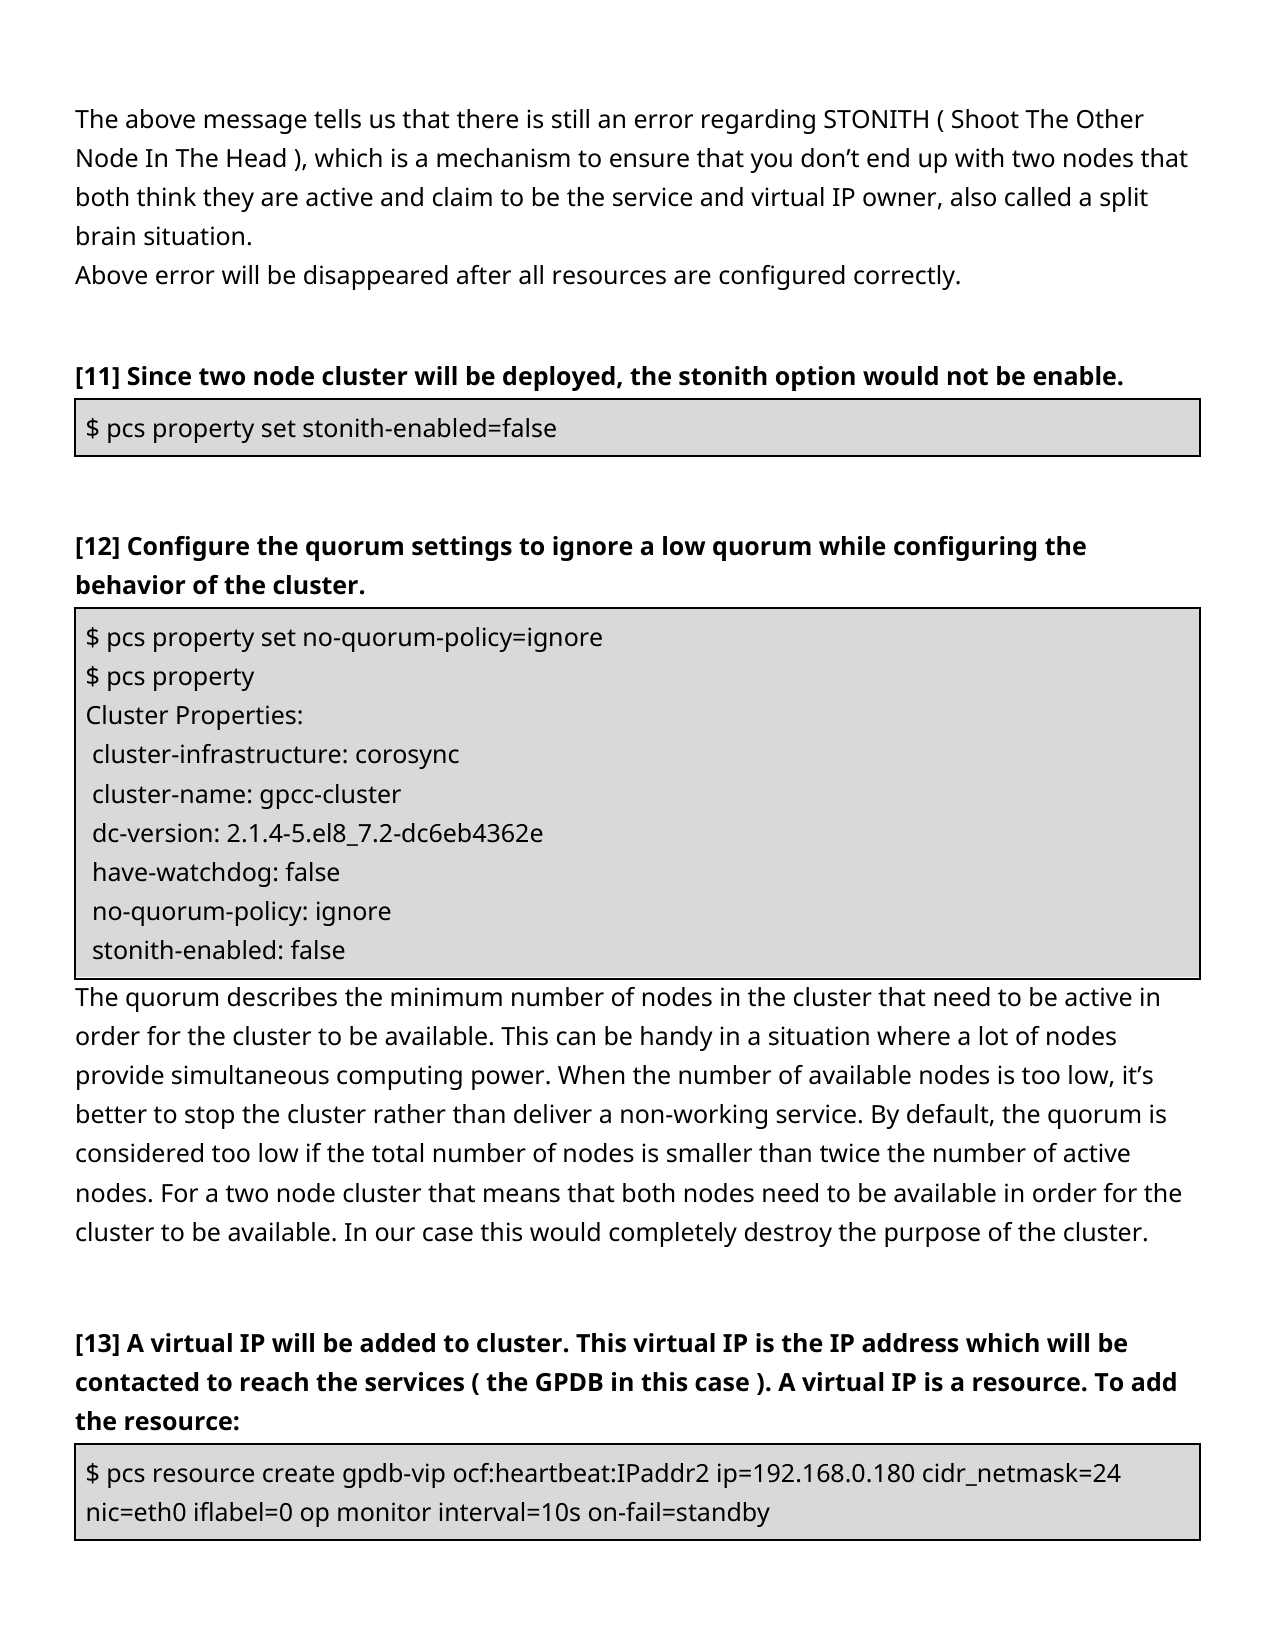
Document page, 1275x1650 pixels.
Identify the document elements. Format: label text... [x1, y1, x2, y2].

text The above message tells us that there is still an error regarding STONITH ( Shoot The Other Node In The Head ), which is a mechanism to ensure that you don’t end up with two nodes that both think they are active and claim to be the service and virtual IP owner, also called a split brain situation. [75, 101, 1200, 253]
table_header $ pcs property set stonith-enabled=false [76, 400, 1199, 455]
table_header $ pcs resource create gpdb-vip ocf:heartbeat:IPaddr2 ip=192.168.0.180 cidr_netmask=24 nic=eth0 iflabel=0 op monitor interval=10s on-fail=standby [76, 1445, 1199, 1539]
text [11] Since two node cluster will be deployed, the stonith option would not be enable. [75, 359, 1200, 393]
text [12] Configure the quorum settings to ignore a low quorum while configuring the behavior of the cluster. [75, 529, 1200, 602]
table_header $ pcs property set no-quorum-policy=ignore $ pcs property Cluster Properties: cluster-infrastructure: corosync cluster-name: gpcc-cluster dc-version: 2.1.4-5.el8_7.2-dc6eb4362e have-watchdog: false no-quorum-policy: ignore stonith-enabled: false [76, 609, 1199, 977]
text [13] A virtual IP will be added to cluster. This virtual IP is the IP address which will be contacted to reach the services ( the GPDB in this case ). A virtual IP is a resource. To add the resource: [75, 1326, 1200, 1438]
text Above error will be disappeared after all resources are configured correctly. [75, 258, 1200, 322]
text The quorum describes the minimum number of nodes in the cluster that need to be active in order for the cluster to be available. This can be handy in a situation where a lot of nodes provide simultaneous computing power. When the number of available nodes is too low, it’s better to stop the cluster rather than deliver a non-working service. By default, the quorum is considered too low if the total number of nodes is smaller than twice the number of active nodes. For a two node cluster that means that both nodes need to be available in order for the cluster to be available. In our case this would completely destroy the purpose of the cluster. [75, 980, 1200, 1248]
